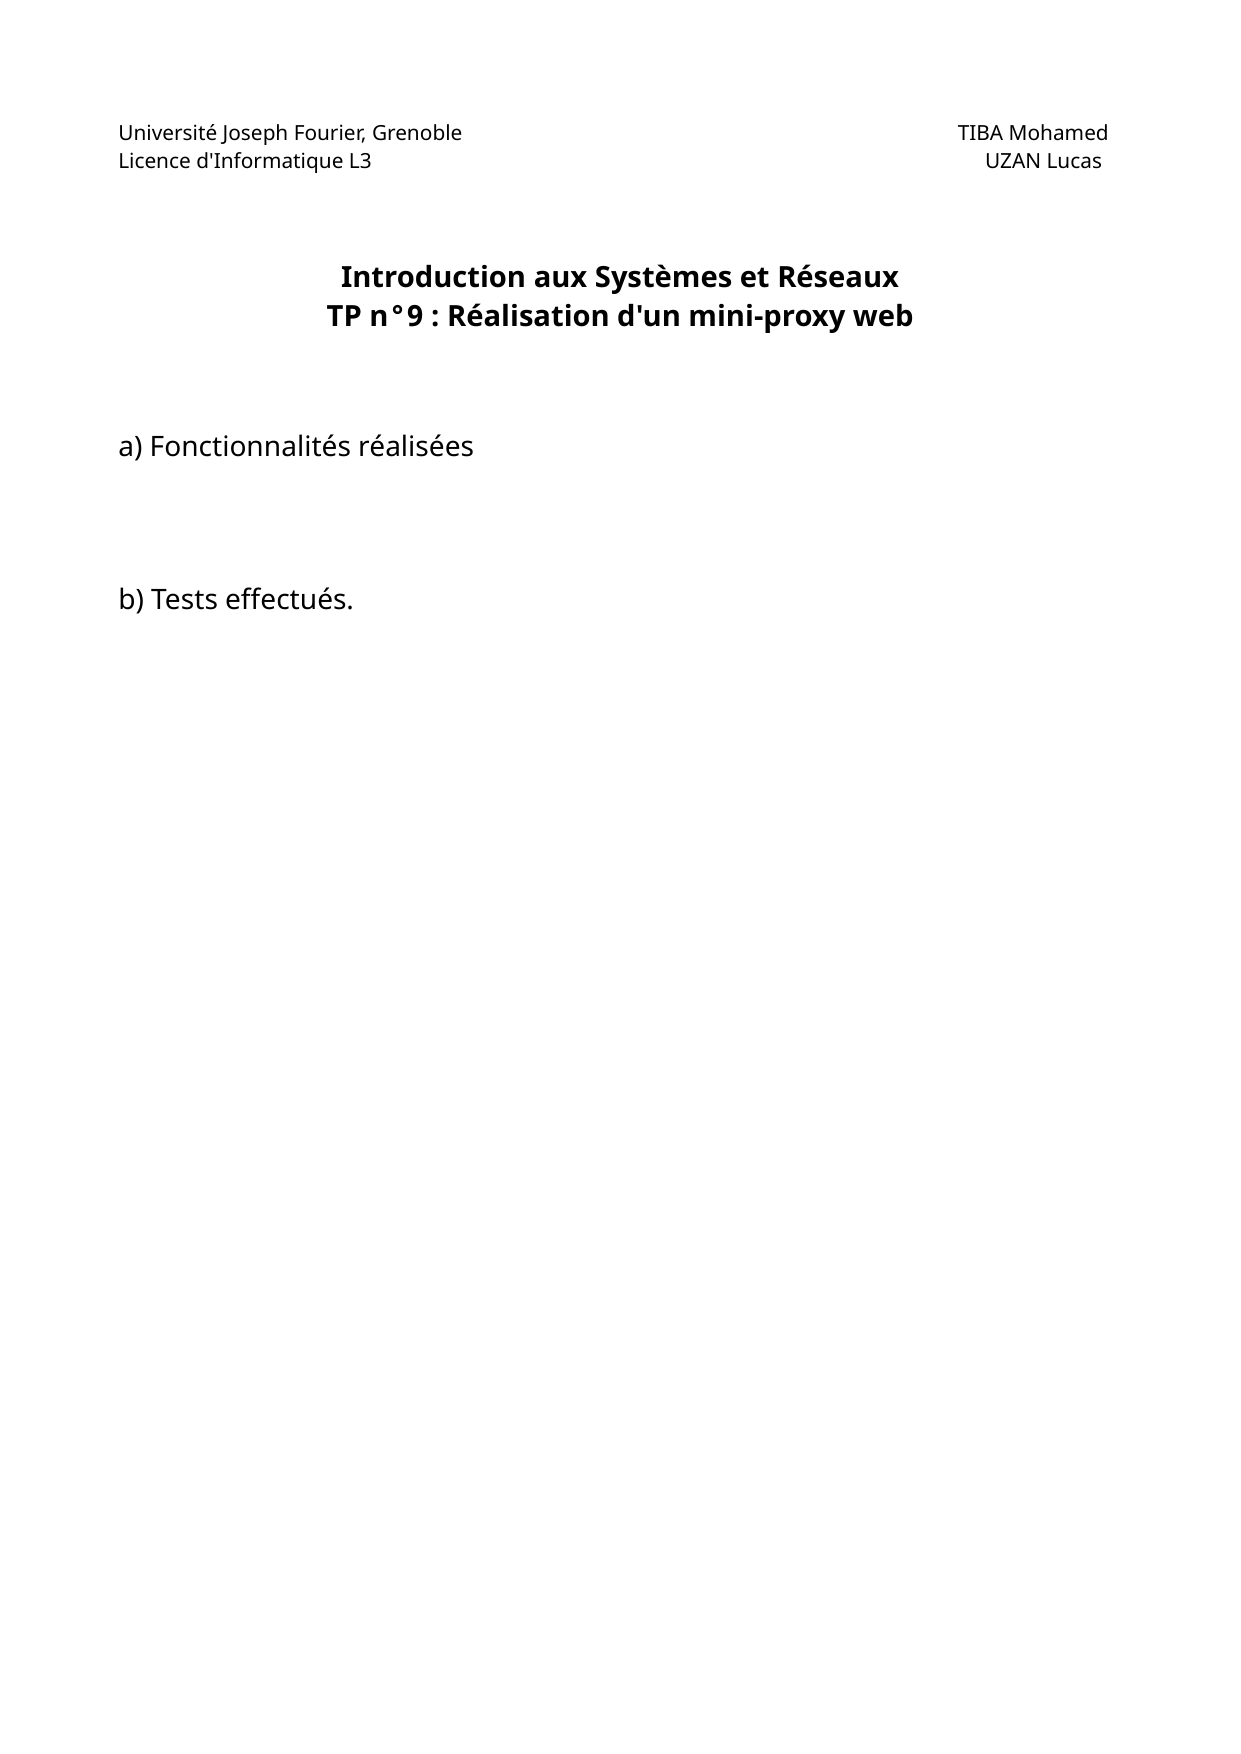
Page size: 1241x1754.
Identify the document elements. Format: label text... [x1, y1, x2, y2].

text b) Tests effectués. [118, 579, 1122, 618]
text Introduction aux Systèmes et Réseaux [118, 256, 1122, 296]
text Licence d'Informatique L3 UZAN Lucas [118, 147, 1122, 175]
text Université Joseph Fourier, Grenoble TIBA Mohamed [118, 118, 1122, 147]
text a) Fonctionnalités réalisées [118, 426, 1122, 464]
text TP n°9 : Réalisation d'un mini-proxy web [118, 296, 1122, 335]
